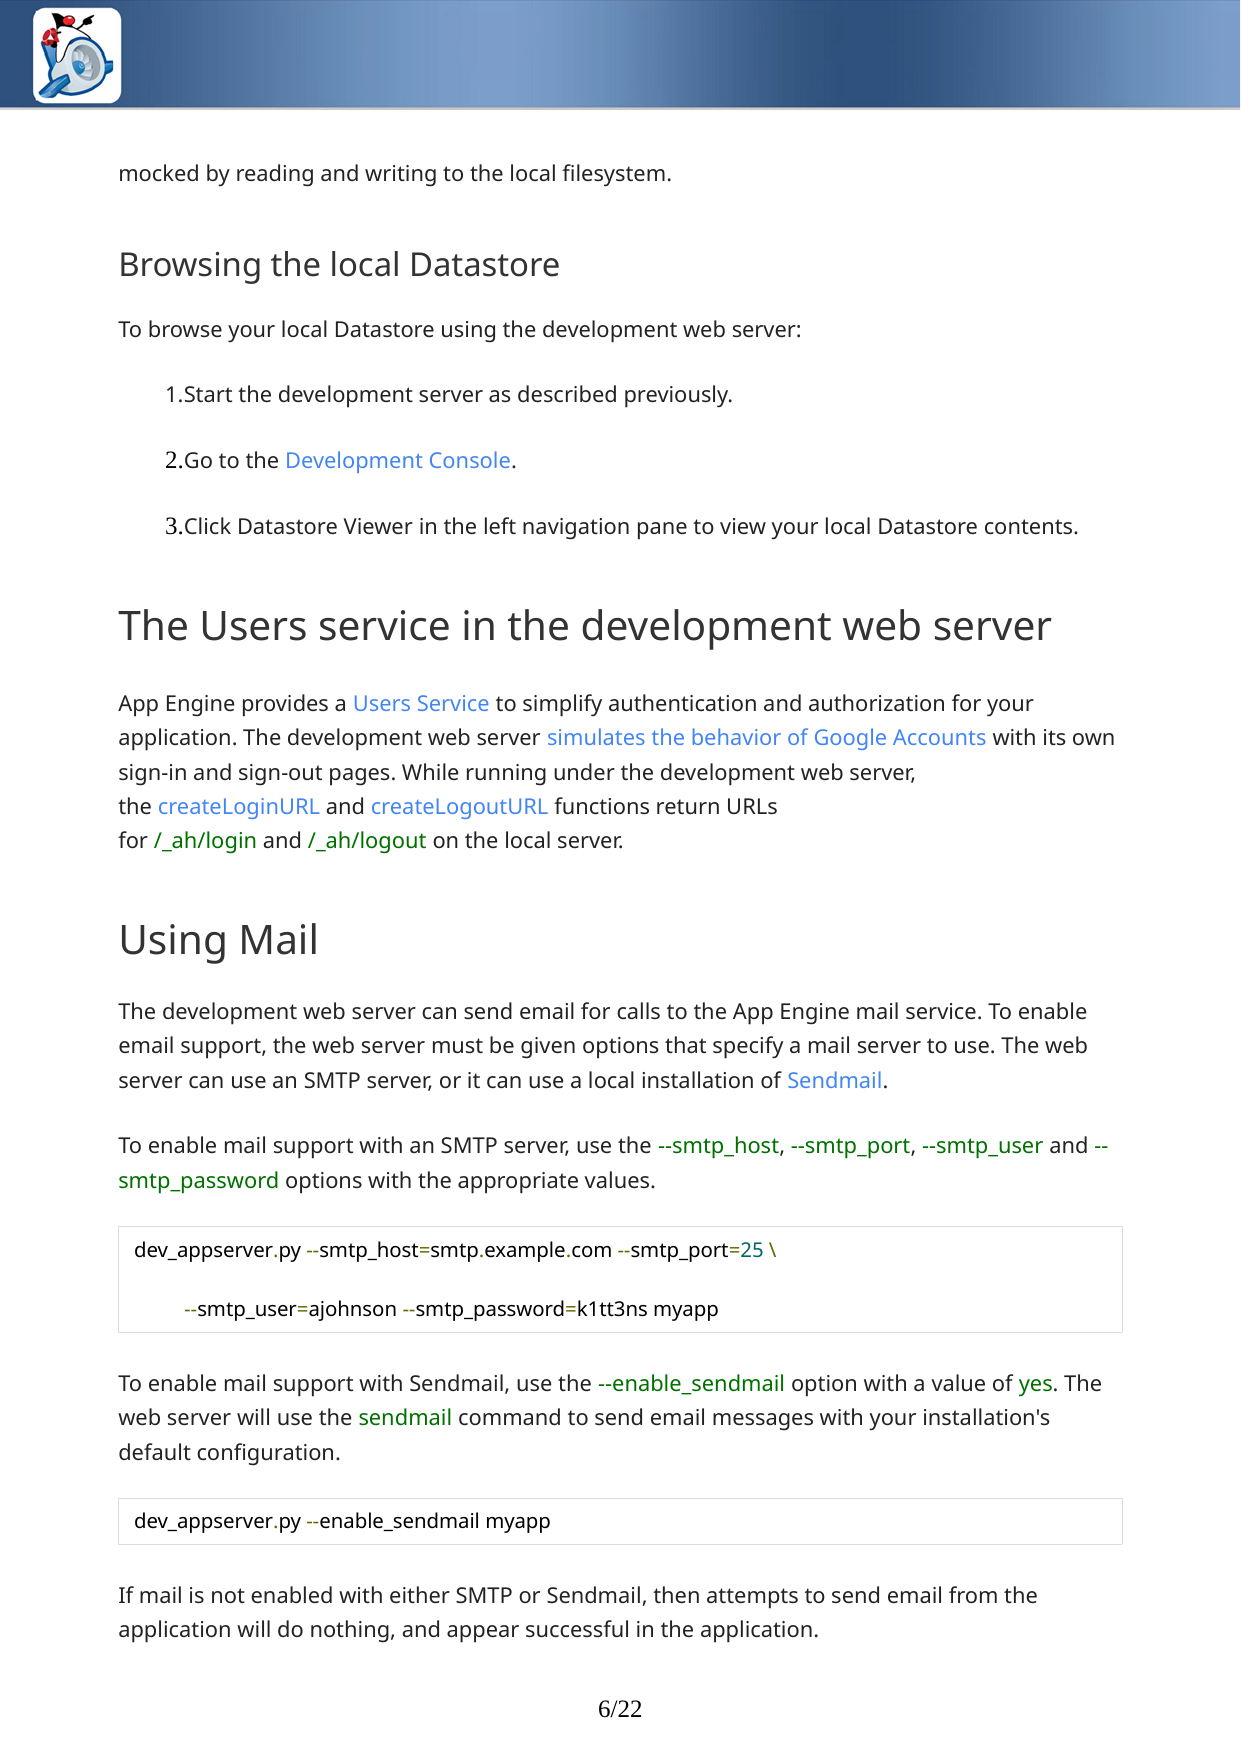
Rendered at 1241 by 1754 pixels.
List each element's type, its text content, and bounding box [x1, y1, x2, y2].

picture [0, 0, 1241, 110]
text The development web server can send email for calls to the App Engine mail service. To enable email support, the web server must be given options that specify a mail server to use. The web server can use an SMTP server, or it can use a local installation of Sendmail. [118, 992, 1122, 1095]
text --smtp_user=ajohnson --smtp_password=k1tt3ns myapp [119, 1285, 1122, 1332]
text To enable mail support with an SMTP server, use the --smtp_host, --smtp_port, --smtp_user and --smtp_password options with the appropriate values. [118, 1126, 1122, 1195]
list Click Datastore Viewer in the left navigation pane to view your local Datastore contents. [118, 506, 1106, 541]
text dev_appserver.py --enable_sendmail myapp [119, 1499, 1122, 1544]
list Start the development server as described previously. [118, 375, 1106, 409]
text App Engine provides a Users Service to simplify authentication and authorization for your application. The development web server simulates the behavior of Google Accounts with its own sign-in and sign-out pages. While running under the development web server, the createLoginURL and createLogoutURL functions return URLs for /_ah/login and /_ah/logout on the local server. [118, 683, 1122, 855]
text If mail is not enabled with either SMTP or Sendmail, then attempts to send email from the application will do nothing, and appear successful in the application. [118, 1575, 1122, 1644]
text Browsing the local Datastore [118, 203, 1122, 286]
list Go to the Development Console. [118, 441, 1106, 475]
text dev_appserver.py --smtp_host=smtp.example.com --smtp_port=25 \ [119, 1227, 1122, 1263]
subtitle The Users service in the development web server [118, 597, 1122, 652]
text To browse your local Datastore using the development web server: [118, 309, 1122, 344]
text Using Mail [118, 871, 1122, 966]
text mocked by reading and writing to the local filesystem. [118, 153, 1122, 188]
text To enable mail support with Sendmail, use the --enable_sendmail option with a value of yes. The web server will use the sendmail command to send email messages with your installation's default configuration. [118, 1363, 1122, 1466]
